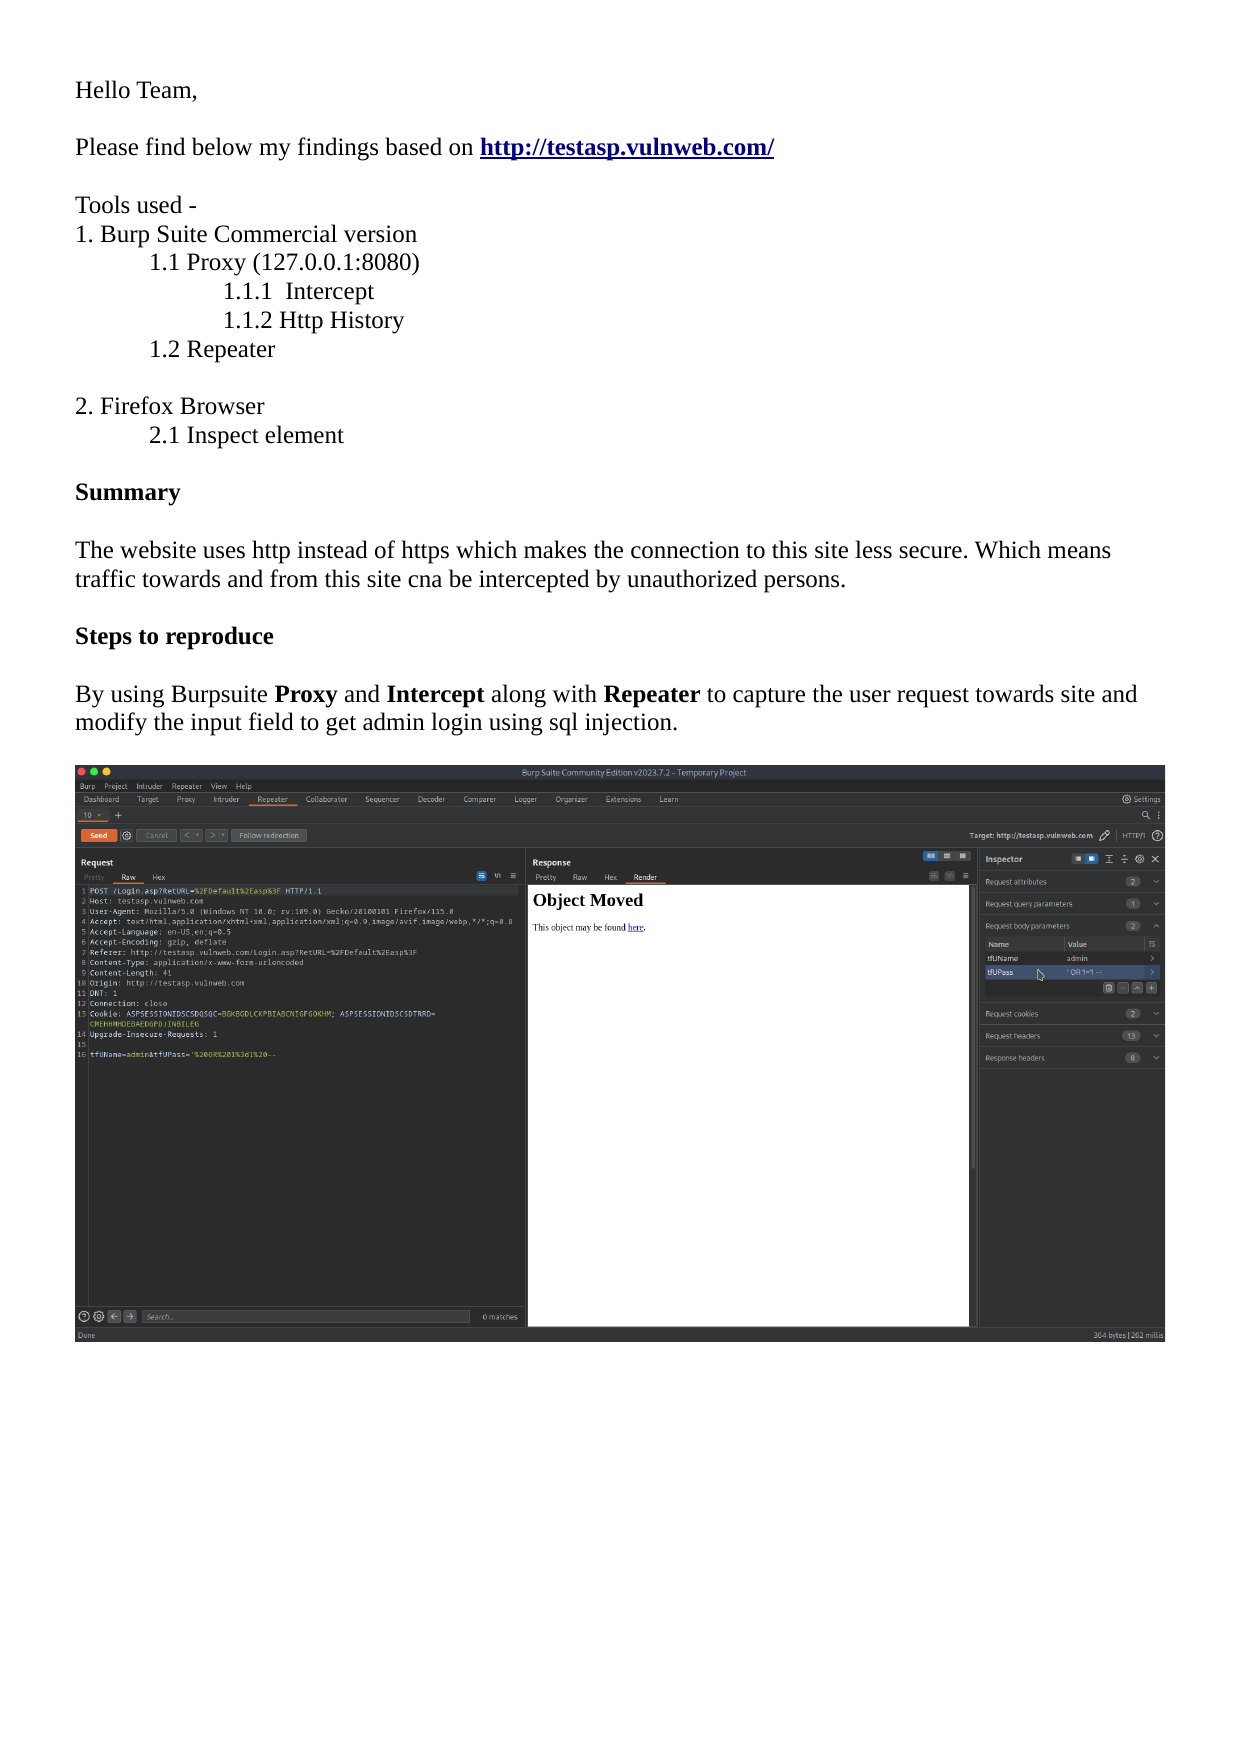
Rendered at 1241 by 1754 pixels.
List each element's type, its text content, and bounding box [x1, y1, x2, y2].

text Please find below my findings based on http://testasp.vulnweb.com/ [75, 132, 1165, 161]
text By using Burpsuite Proxy and Intercept along with Repeater to capture the user request towards site and modify the input field to get admin login using sql injection. [75, 679, 1165, 736]
text Hello Team, [75, 75, 1165, 104]
text Tools used - [75, 190, 1165, 219]
text 1. Burp Suite Commercial version [75, 219, 1165, 247]
picture [75, 765, 1166, 1342]
text 2.1 Inspect element [75, 420, 1165, 449]
text Steps to reproduce [75, 621, 1165, 650]
text 1.1 Proxy (127.0.0.1:8080) [75, 247, 1165, 276]
text The website uses http instead of https which makes the connection to this site less secure. Which means traffic towards and from this site cna be intercepted by unauthorized persons. [75, 535, 1165, 592]
text 2. Firefox Browser [75, 391, 1165, 420]
text 1.2 Repeater [75, 334, 1165, 362]
text 1.1.2 Http History [75, 305, 1165, 334]
text 1.1.1 Intercept [75, 276, 1165, 305]
text Summary [75, 477, 1165, 506]
